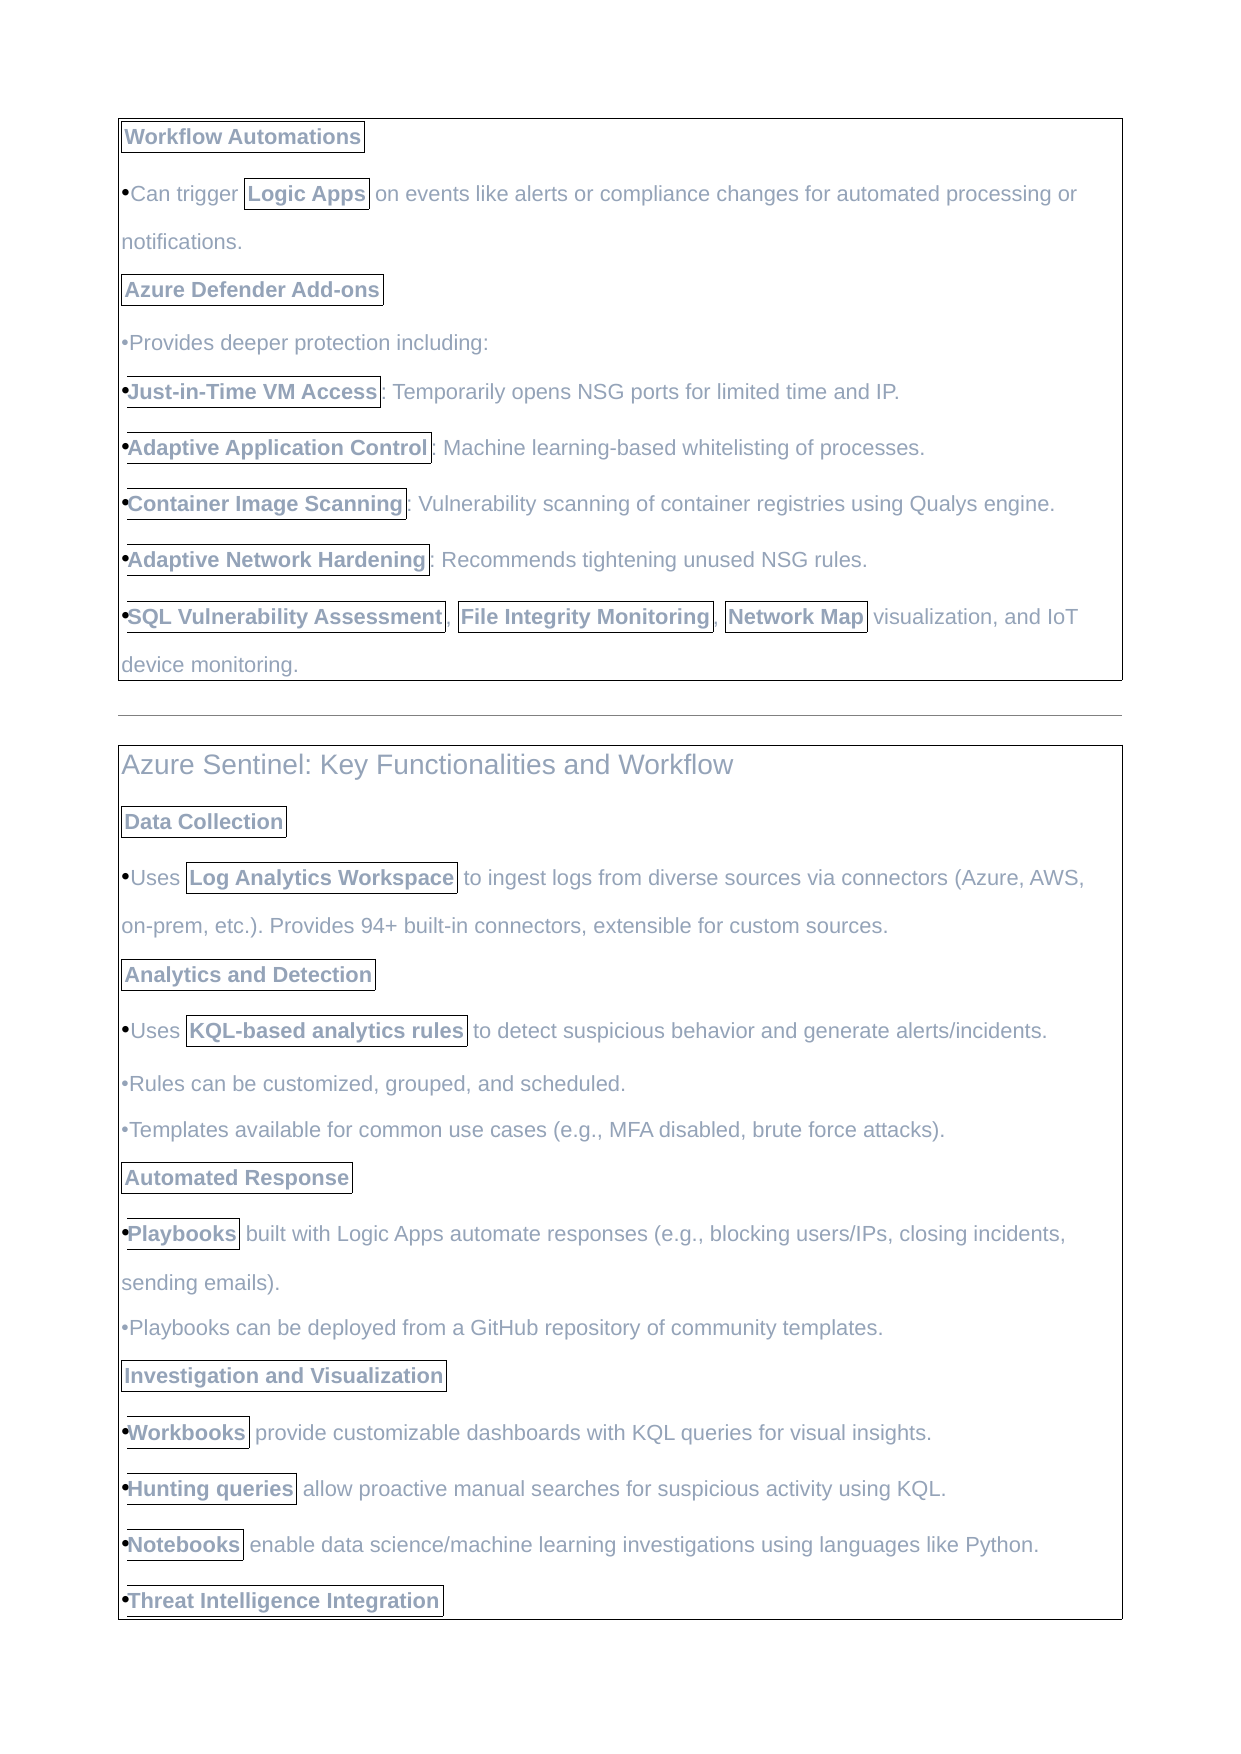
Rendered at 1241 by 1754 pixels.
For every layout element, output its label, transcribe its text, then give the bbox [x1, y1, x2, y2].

list Playbooks built with Logic Apps automate responses (e.g., blocking users/IPs, closing incidents, sending emails). [119, 1215, 1122, 1295]
list Azure Defender Add-ons [119, 271, 1122, 305]
list Adaptive Application Control: Machine learning-based whitelisting of processes. [119, 429, 1122, 463]
list SQL Vulnerability Assessment, File Integrity Monitoring, Network Map visualization, and IoT device monitoring. [119, 598, 1122, 680]
list Analytics and Detection [119, 956, 1122, 990]
list Templates available for common use cases (e.g., MFA disabled, brute force attacks). [119, 1113, 1122, 1142]
list Uses Log Analytics Workspace to ingest logs from diverse sources via connectors (Azure, AWS, on-prem, etc.). Provides 94+ built-in connectors, extensible for custom sources. [119, 859, 1122, 939]
list Automated Response [119, 1159, 1122, 1193]
list Playbooks can be deployed from a GitHub repository of community templates. [119, 1312, 1122, 1340]
list Hunting queries allow proactive manual searches for suspicious activity using KQL. [119, 1469, 1122, 1504]
list Investigation and Visualization [119, 1357, 1122, 1391]
list Workbooks provide customizable dashboards with KQL queries for visual insights. [119, 1413, 1122, 1448]
list Data Collection [119, 803, 1122, 837]
list Container Image Scanning: Vulnerability scanning of container registries using Qualys engine. [119, 485, 1122, 519]
list Just-in-Time VM Access: Temporarily opens NSG ports for limited time and IP. [119, 373, 1122, 407]
list Uses KQL-based analytics rules to detect suspicious behavior and generate alerts/incidents. [119, 1012, 1122, 1046]
list Notebooks enable data science/machine learning investigations using languages like Python. [119, 1526, 1122, 1560]
list Can trigger Logic Apps on events like alerts or compliance changes for automated processing or notifications. [119, 174, 1122, 254]
list Adaptive Network Hardening: Recommends tightening unused NSG rules. [119, 541, 1122, 576]
list Provides deeper protection including: [119, 327, 1122, 356]
list Rules can be customized, grouped, and scheduled. [119, 1068, 1122, 1096]
subtitle Azure Sentinel: Key Functionalities and Workflow [119, 746, 1122, 780]
list Workflow Automations [119, 119, 1122, 152]
list Threat Intelligence Integration [119, 1582, 1122, 1619]
